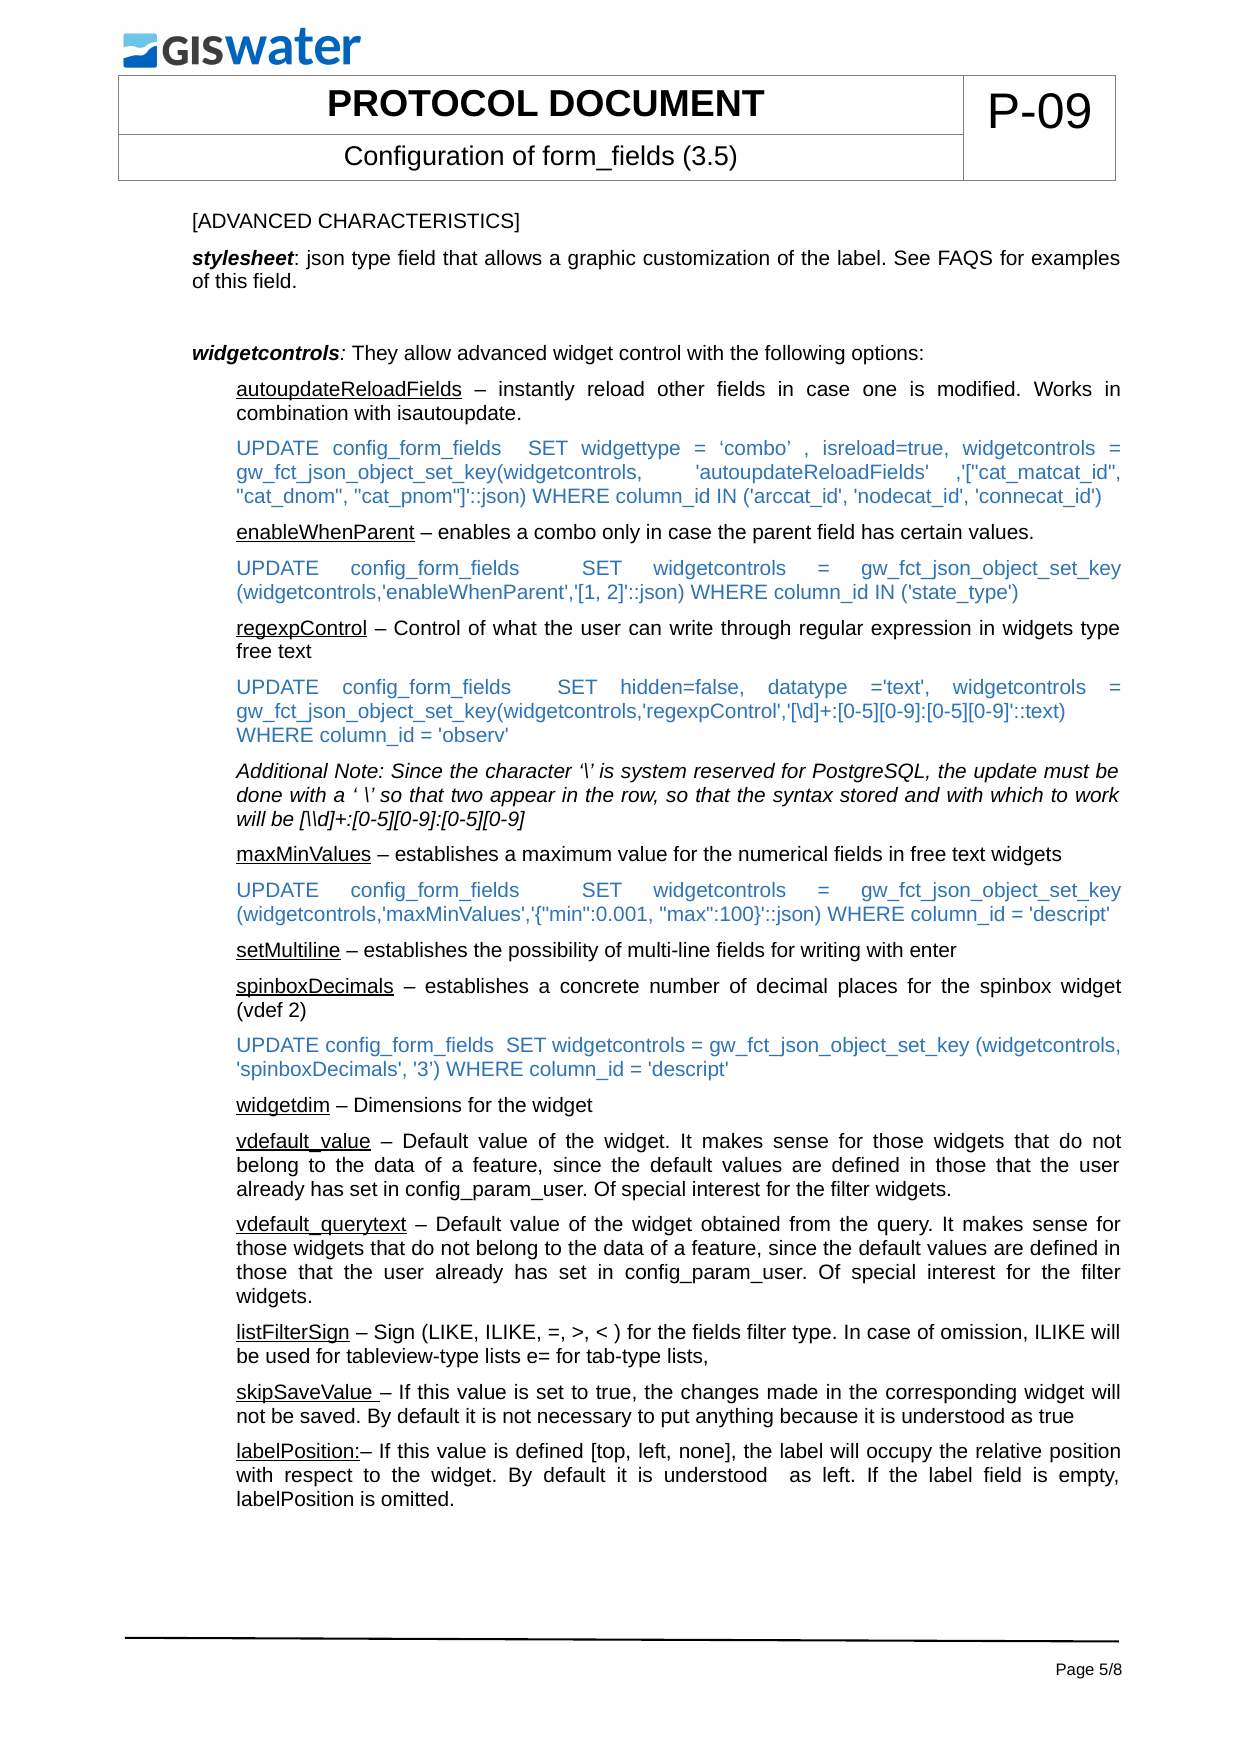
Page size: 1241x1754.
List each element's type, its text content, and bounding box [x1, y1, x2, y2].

list UPDATE config_form_fields SET widgettype = ‘combo’ , isreload=true, widgetcontrols = gw_fct_json_object_set_key(widgetcontrols, 'autoupdateReloadFields' ,'["cat_matcat_id", "cat_dnom", "cat_pnom"]'::json) WHERE column_id IN ('arccat_id', 'nodecat_id', 'connecat_id') [236, 436, 1122, 508]
list autoupdateReloadFields – instantly reload other fields in case one is modified. Works in combination with isautoupdate. [236, 377, 1122, 424]
list listFilterSign – Sign (LIKE, ILIKE, =, >, < ) for the fields filter type. In case of omission, ILIKE will be used for tableview-type lists e= for tab-type lists, [236, 1320, 1122, 1368]
list UPDATE config_form_fields SET widgetcontrols = gw_fct_json_object_set_key (widgetcontrols,'maxMinValues','{"min":0.001, "max":100}'::json) WHERE column_id = 'descript' [236, 878, 1122, 926]
picture [119, 23, 365, 72]
list setMultiline – establishes the possibility of multi-line fields for writing with enter [236, 938, 1122, 962]
list UPDATE config_form_fields SET widgetcontrols = gw_fct_json_object_set_key (widgetcontrols,'enableWhenParent','[1, 2]'::json) WHERE column_id IN ('state_type') [236, 556, 1122, 603]
list spinboxDecimals – establishes a concrete number of decimal places for the spinbox widget (vdef 2) [236, 973, 1122, 1021]
list Additional Note: Since the character ‘\’ is system reserved for PostgreSQL, the update must be done with a ‘ \’ so that two appear in the row, so that the syntax stored and with which to work will be [\\d]+:[0-5][0-9]:[0-5][0-9] [236, 759, 1122, 831]
list regexpControl – Control of what the user can write through regular expression in widgets type free text [236, 615, 1122, 663]
list [ADVANCED CHARACTERISTICS] [192, 209, 1122, 233]
list skipSaveValue – If this value is set to true, the changes made in the corresponding widget will not be saved. By default it is not necessary to put anything because it is understood as true [236, 1379, 1122, 1427]
list UPDATE config_form_fields SET widgetcontrols = gw_fct_json_object_set_key (widgetcontrols, 'spinboxDecimals', '3’) WHERE column_id = 'descript' [236, 1033, 1122, 1081]
list enableWhenParent – enables a combo only in case the parent field has certain values. [236, 520, 1122, 544]
list UPDATE config_form_fields SET hidden=false, datatype ='text', widgetcontrols = gw_fct_json_object_set_key(widgetcontrols,'regexpControl','[\d]+:[0-5][0-9]:[0-5][0-9]'::text) WHERE column_id = 'observ' [236, 675, 1122, 747]
list vdefault_querytext – Default value of the widget obtained from the query. It makes sense for those widgets that do not belong to the data of a feature, since the default values are defined in those that the user already has set in config_param_user. Of special interest for the filter widgets. [236, 1212, 1122, 1308]
list labelPosition:– If this value is defined [top, left, none], the label will occupy the relative position with respect to the widget. By default it is understood as left. If the label field is empty, labelPosition is omitted. [236, 1439, 1122, 1511]
list widgetdim – Dimensions for the widget [236, 1093, 1122, 1117]
list stylesheet: json type field that allows a graphic customization of the label. See FAQS for examples of this field. [192, 245, 1122, 293]
list maxMinValues – establishes a maximum value for the numerical fields in free text widgets [236, 842, 1122, 866]
list vdefault_value – Default value of the widget. It makes sense for those widgets that do not belong to the data of a feature, since the default values are defined in those that the user already has set in config_param_user. Of special interest for the filter widgets. [236, 1128, 1122, 1200]
list widgetcontrols: They allow advanced widget control with the following options: [192, 341, 1122, 365]
